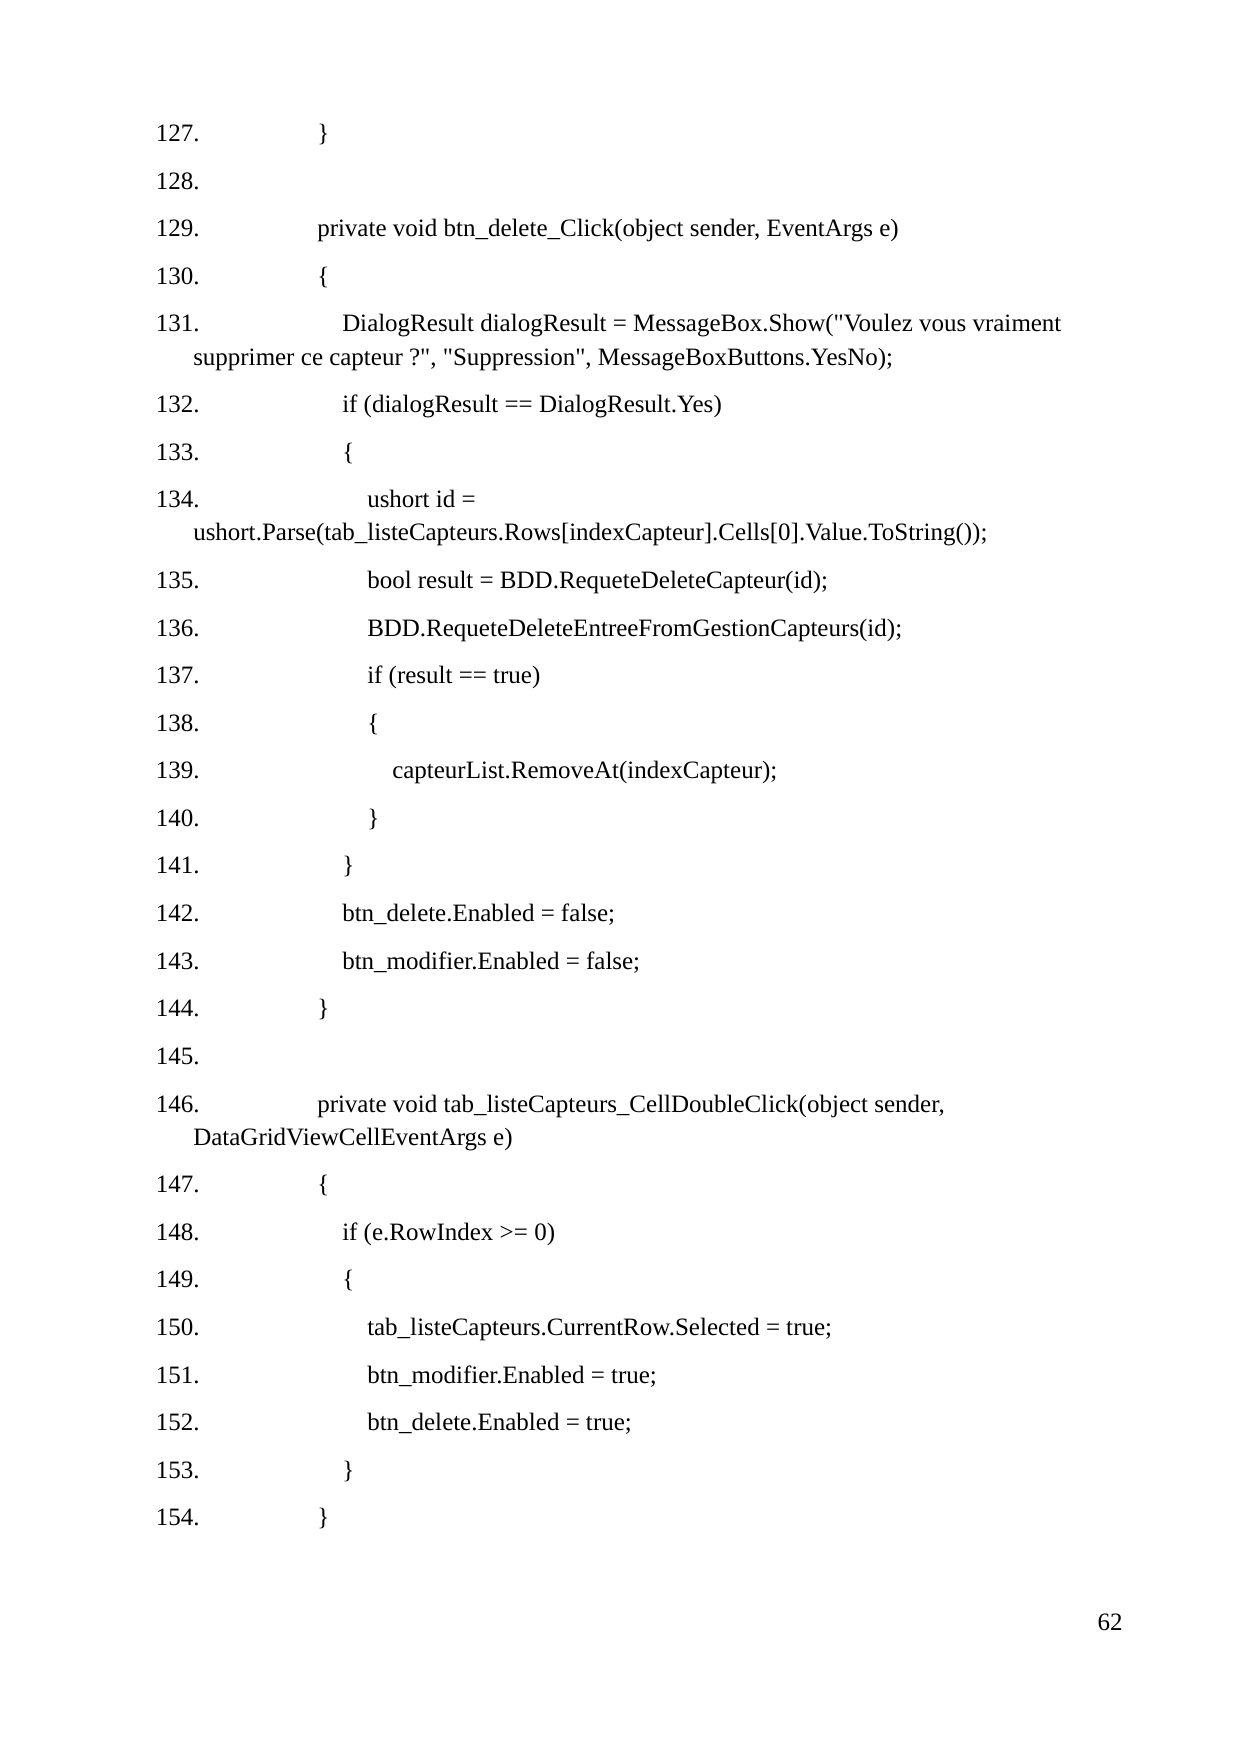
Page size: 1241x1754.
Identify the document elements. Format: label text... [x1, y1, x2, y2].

list btn_modifier.Enabled = true; [156, 1360, 1122, 1388]
list private void tab_listeCapteurs_CellDoubleClick(object sender, DataGridViewCellEventArgs e) [156, 1089, 1122, 1150]
list private void btn_delete_Click(object sender, EventArgs e) [156, 213, 1122, 242]
list DialogResult dialogResult = MessageBox.Show("Voulez vous vraiment supprimer ce capteur ?", "Suppression", MessageBoxButtons.YesNo); [156, 308, 1122, 370]
list } [156, 118, 1122, 147]
list if (e.RowIndex >= 0) [156, 1217, 1122, 1246]
list capteurList.RemoveAt(indexCapteur); [156, 755, 1122, 784]
list BDD.RequeteDeleteEntreeFromGestionCapteurs(id); [156, 613, 1122, 641]
list } [156, 851, 1122, 879]
list ushort id = ushort.Parse(tab_listeCapteurs.Rows[indexCapteur].Cells[0].Value.ToString()); [156, 484, 1122, 546]
list { [156, 708, 1122, 737]
list btn_delete.Enabled = false; [156, 898, 1122, 927]
list { [156, 1264, 1122, 1293]
list if (dialogResult == DialogResult.Yes) [156, 389, 1122, 418]
list { [156, 261, 1122, 290]
list } [156, 803, 1122, 832]
list { [156, 437, 1122, 466]
list if (result == true) [156, 660, 1122, 689]
list { [156, 1169, 1122, 1198]
list } [156, 1502, 1122, 1531]
list btn_modifier.Enabled = false; [156, 946, 1122, 974]
list tab_listeCapteurs.CurrentRow.Selected = true; [156, 1312, 1122, 1341]
list } [156, 993, 1122, 1022]
list } [156, 1455, 1122, 1484]
list bool result = BDD.RequeteDeleteCapteur(id); [156, 565, 1122, 594]
list btn_delete.Enabled = true; [156, 1407, 1122, 1436]
